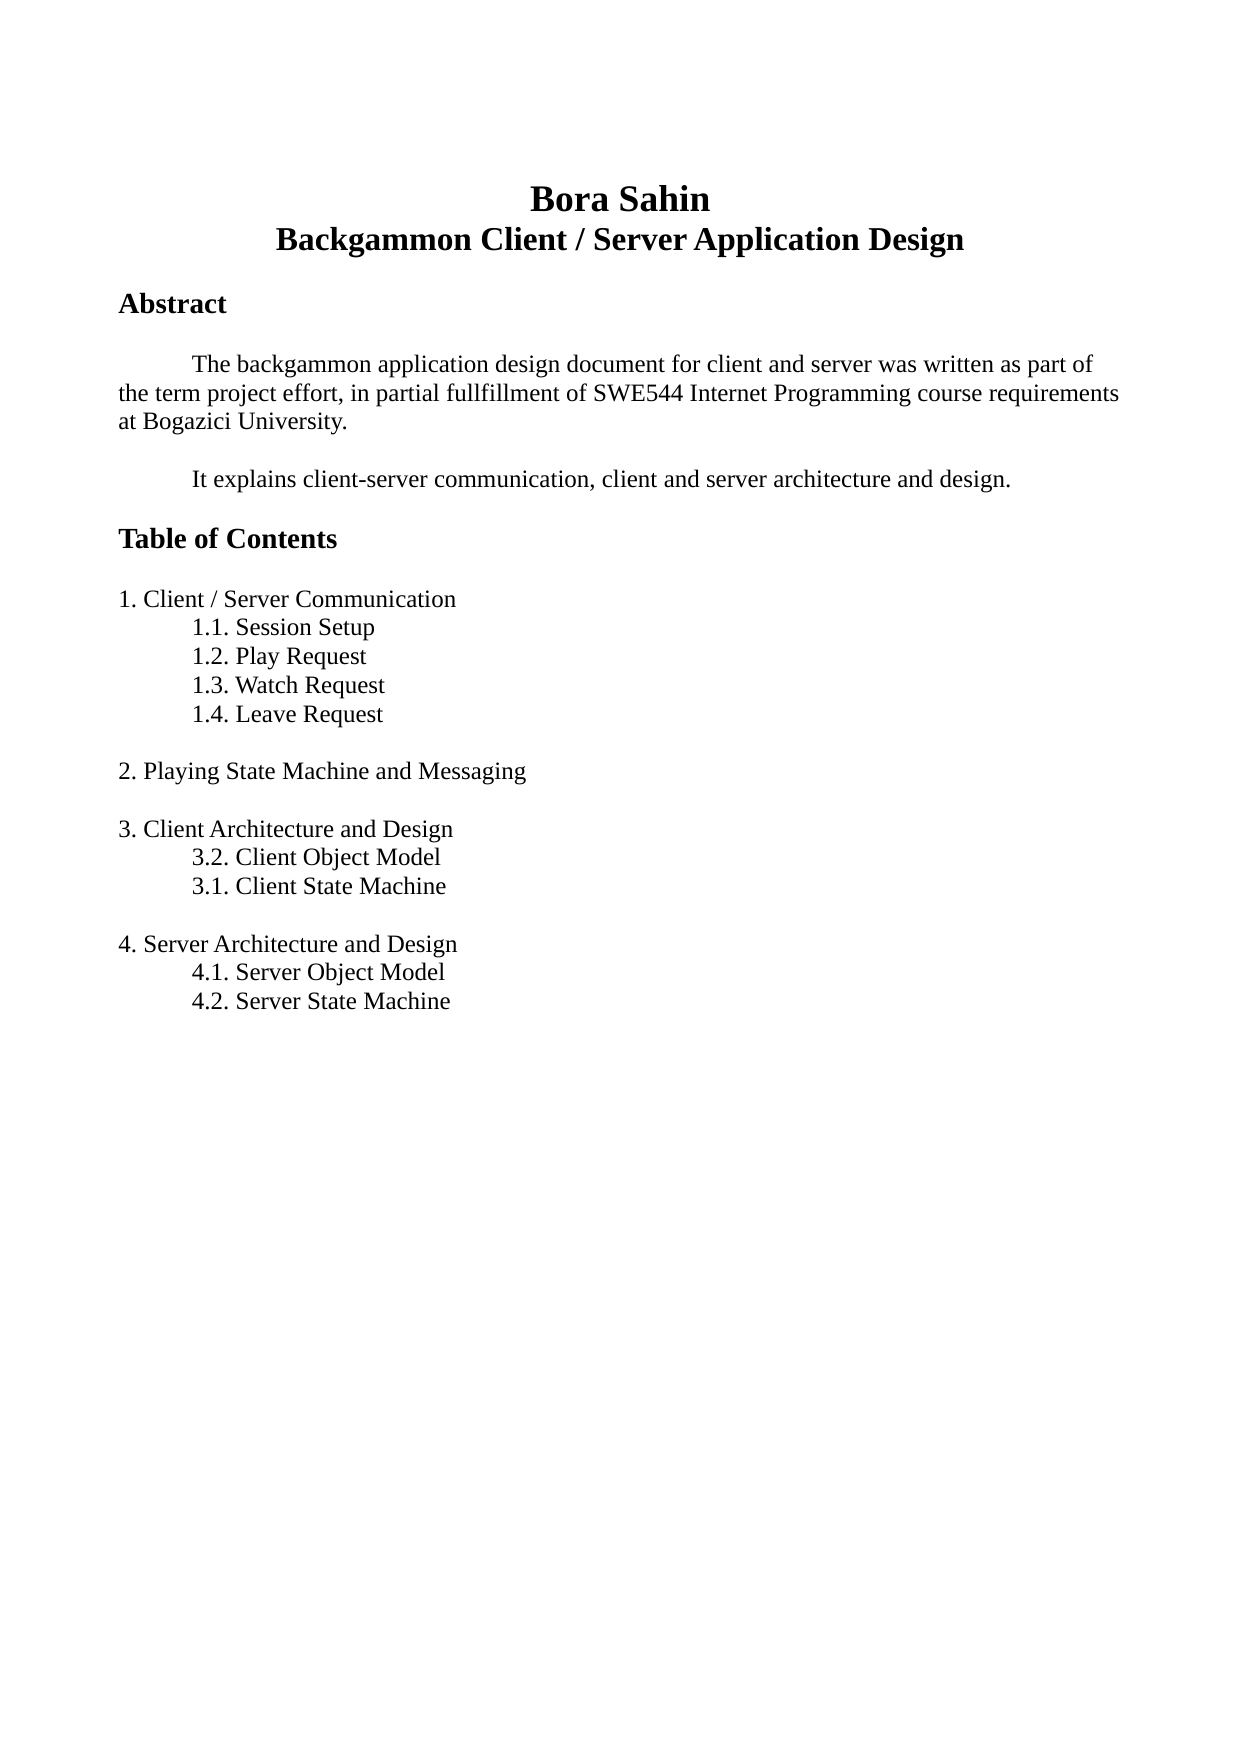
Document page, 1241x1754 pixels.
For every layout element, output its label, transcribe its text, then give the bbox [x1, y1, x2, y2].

text It explains client-server communication, client and server architecture and design. [118, 464, 1122, 493]
text 1.4. Leave Request [118, 699, 1122, 727]
text 1.2. Play Request [118, 641, 1122, 670]
text 4.1. Server Object Model [118, 957, 1122, 986]
text 4. Server Architecture and Design [118, 929, 1122, 957]
text 3. Client Architecture and Design [118, 814, 1122, 842]
text 1.3. Watch Request [118, 670, 1122, 699]
text Backgammon Client / Server Application Design [118, 219, 1122, 258]
text 3.2. Client Object Model [118, 842, 1122, 871]
text Bora Sahin [118, 176, 1122, 219]
text 3.1. Client State Machine [118, 871, 1122, 900]
text Table of Contents [118, 521, 1122, 555]
text 2. Playing State Machine and Messaging [118, 756, 1122, 785]
text 1. Client / Server Communication [118, 584, 1122, 612]
text The backgammon application design document for client and server was written as part of the term project effort, in partial fullfillment of SWE544 Internet Programming course requirements at Bogazici University. [118, 349, 1122, 435]
text Abstract [118, 287, 1122, 320]
text 1.1. Session Setup [118, 612, 1122, 641]
text 4.2. Server State Machine [118, 986, 1122, 1015]
